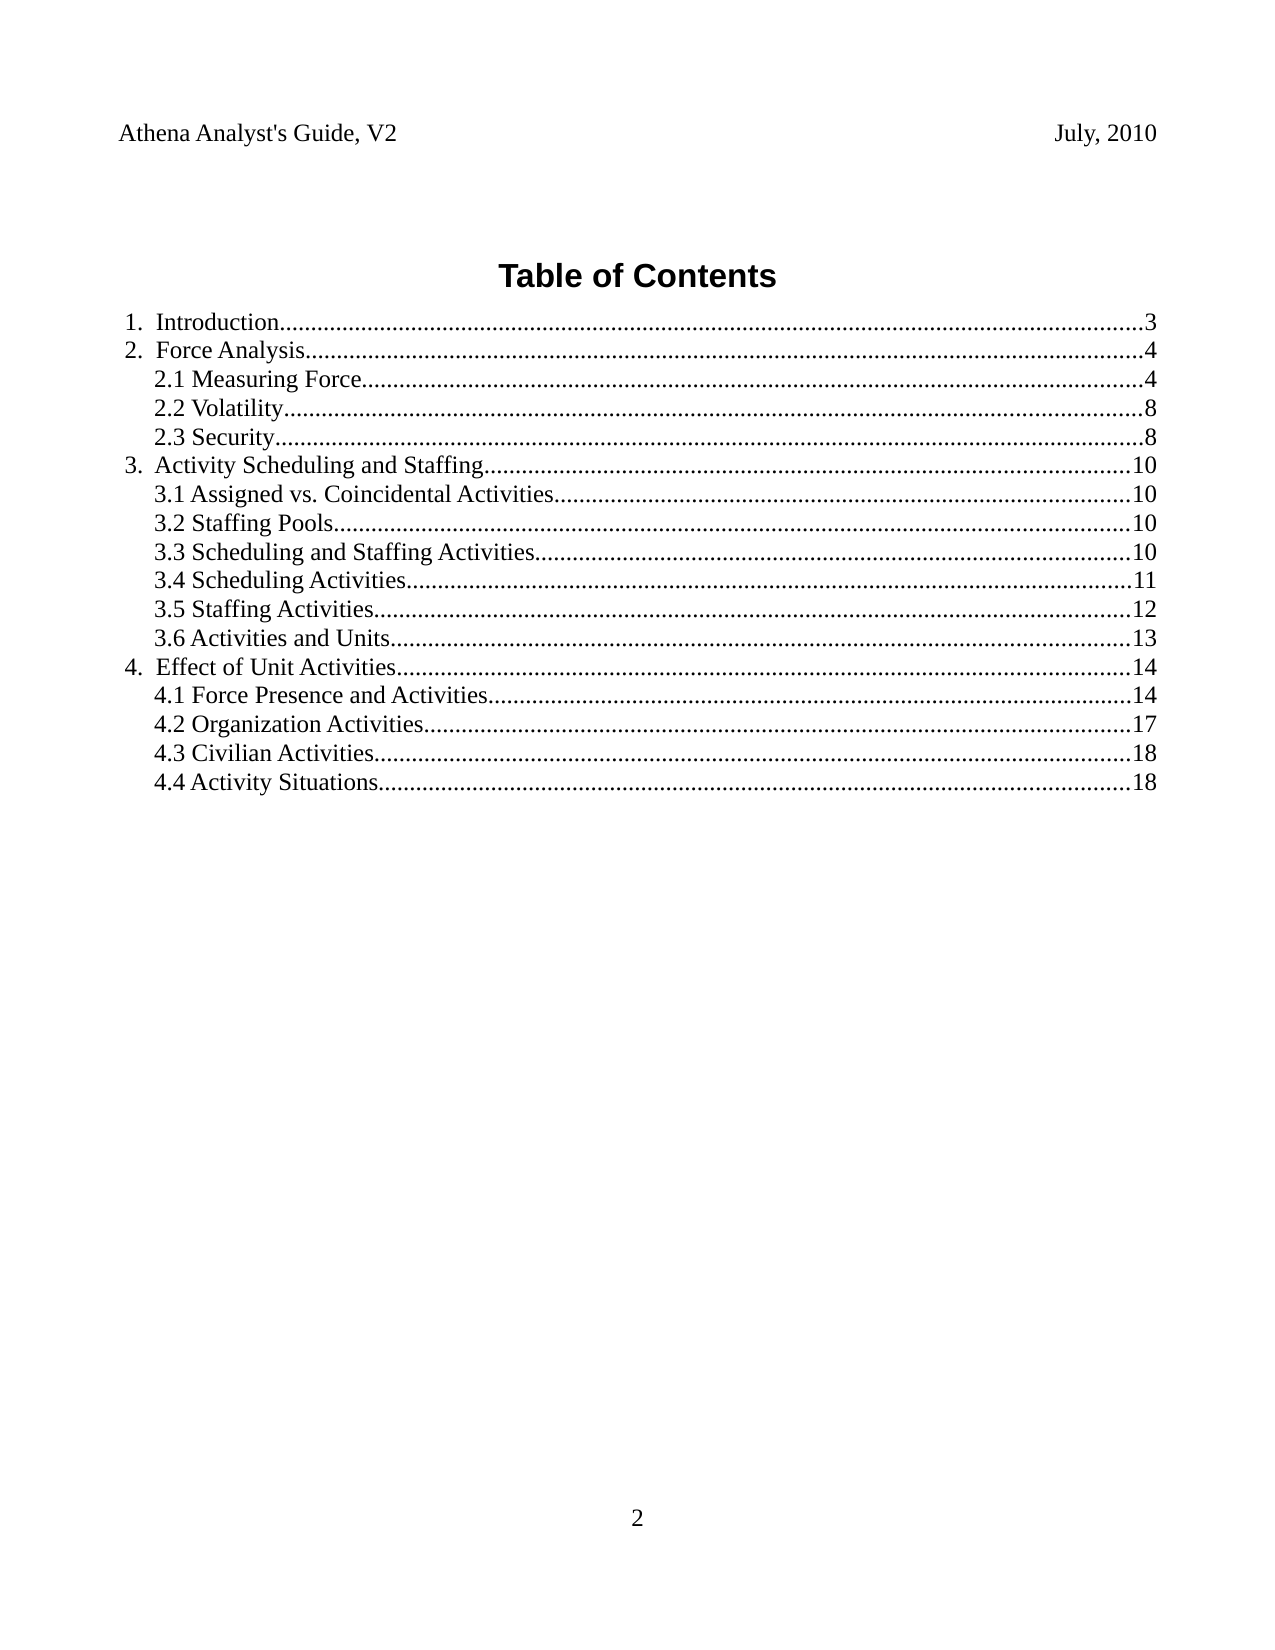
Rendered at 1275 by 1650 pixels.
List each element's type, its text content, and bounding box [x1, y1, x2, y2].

text 4.1 Force Presence and Activities 14 [148, 680, 1157, 709]
text 2.1 Measuring Force 4 [148, 364, 1157, 393]
text 2. Force Analysis 4 [118, 335, 1157, 364]
subtitle Table of Contents [118, 256, 1157, 294]
text 3.6 Activities and Units 13 [148, 623, 1157, 652]
text 2.3 Security 8 [148, 422, 1157, 450]
text 2.2 Volatility 8 [148, 393, 1157, 422]
text 4.3 Civilian Activities 18 [148, 738, 1157, 767]
text 3.1 Assigned vs. Coincidental Activities 10 [148, 479, 1157, 508]
text 4.4 Activity Situations 18 [148, 767, 1157, 795]
text 3.5 Staffing Activities 12 [148, 594, 1157, 623]
text 3.2 Staffing Pools 10 [148, 508, 1157, 537]
text 3.4 Scheduling Activities 11 [148, 565, 1157, 594]
text 1. Introduction 3 [118, 307, 1157, 335]
text 3. Activity Scheduling and Staffing 10 [118, 450, 1157, 479]
text 4.2 Organization Activities 17 [148, 709, 1157, 738]
text 3.3 Scheduling and Staffing Activities 10 [148, 537, 1157, 565]
text 4. Effect of Unit Activities 14 [118, 652, 1157, 680]
